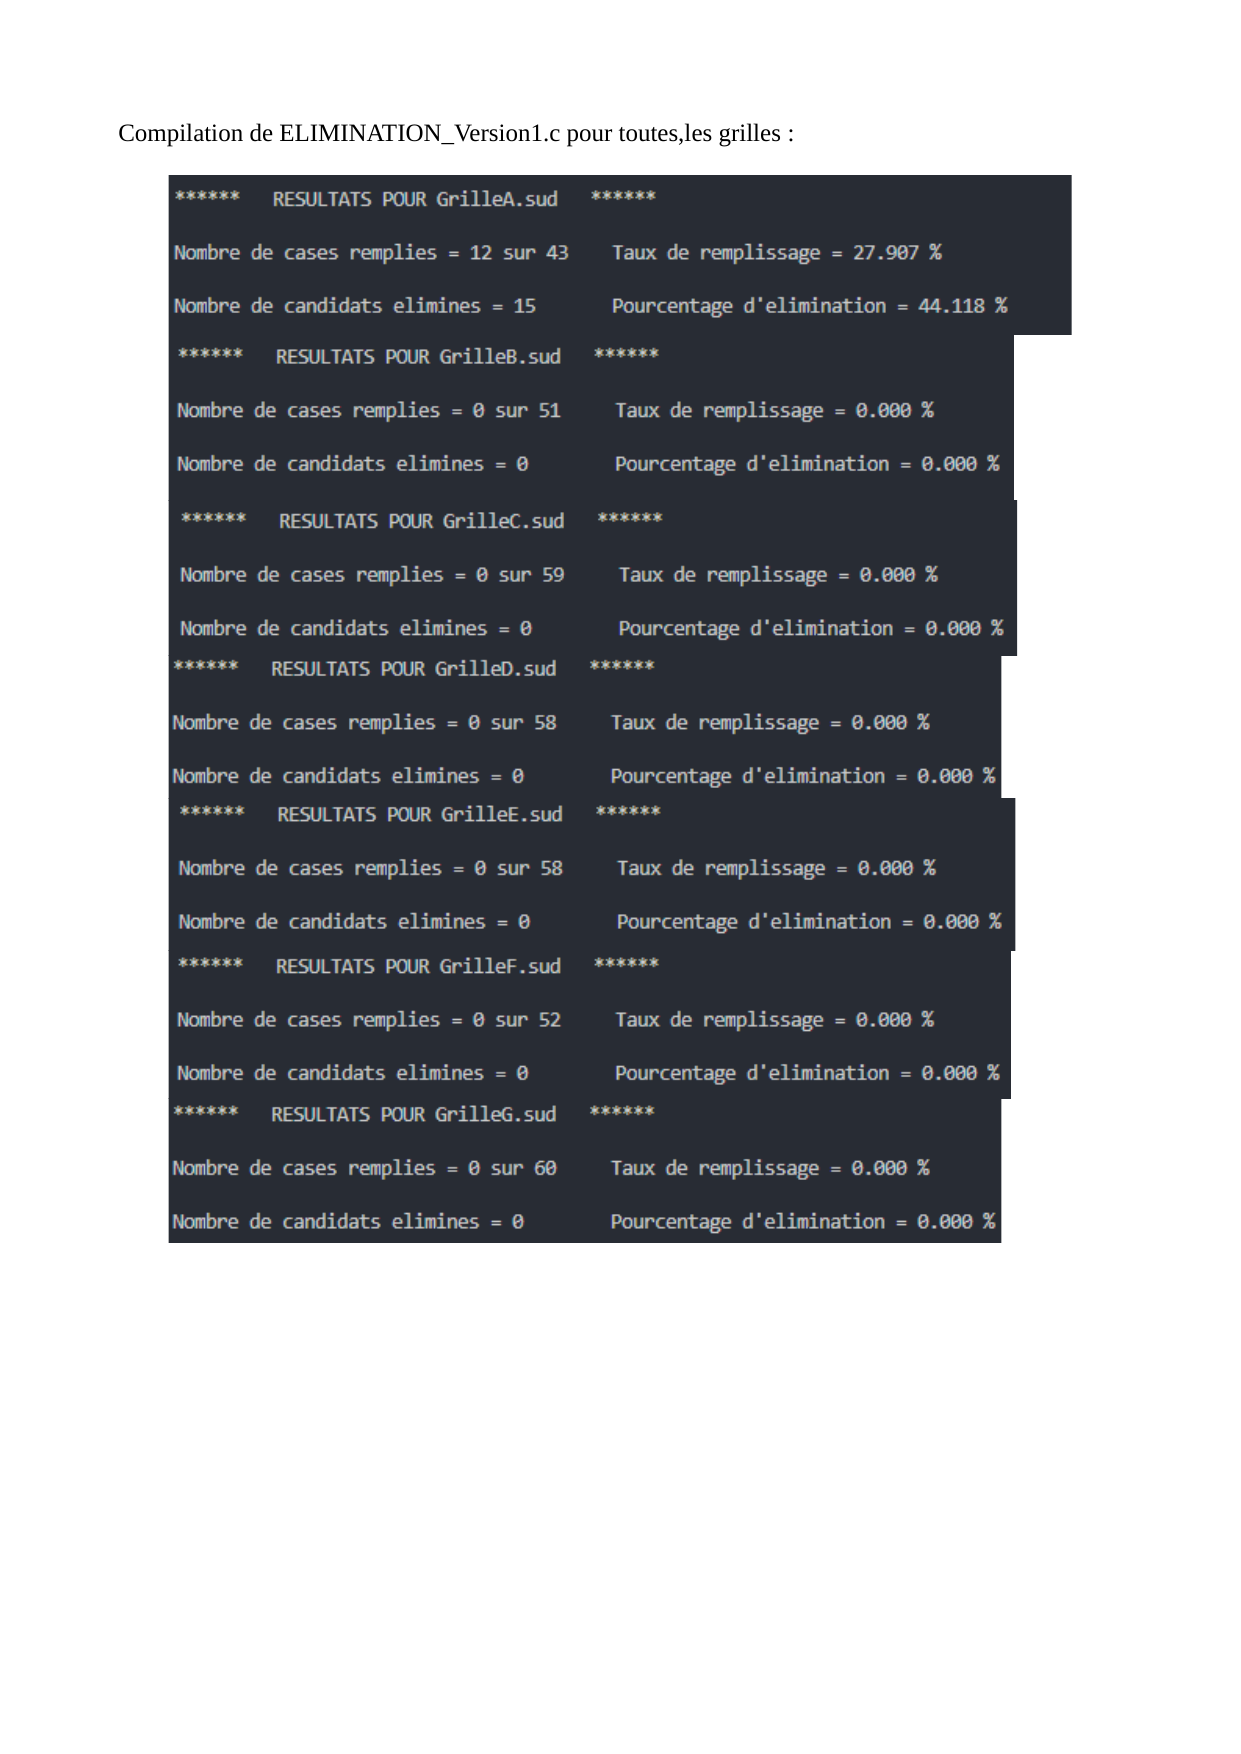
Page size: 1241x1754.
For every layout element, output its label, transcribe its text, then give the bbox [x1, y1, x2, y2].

picture [168, 175, 1072, 1243]
text Compilation de ELIMINATION_Version1.c pour toutes,les grilles : [118, 118, 1122, 147]
